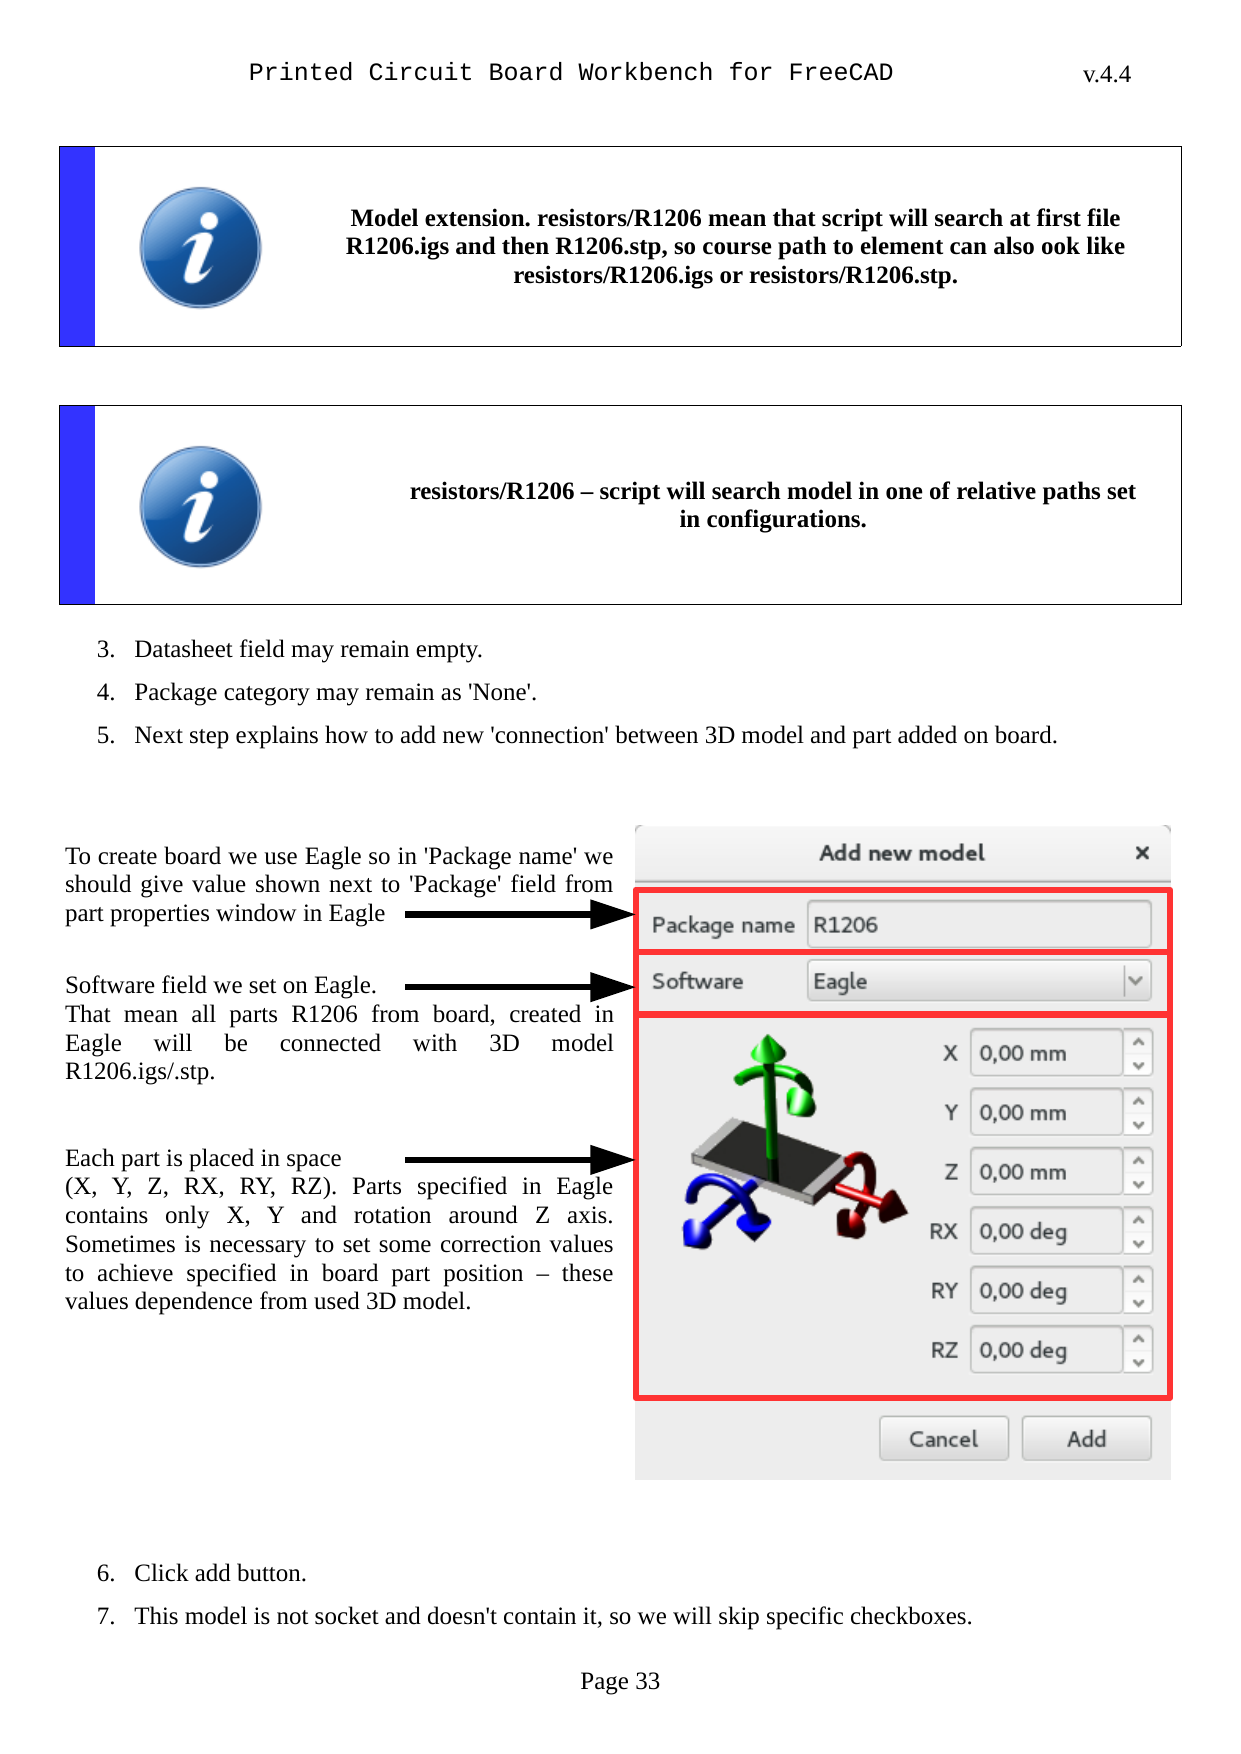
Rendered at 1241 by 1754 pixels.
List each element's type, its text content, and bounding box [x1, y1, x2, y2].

picture [635, 825, 1171, 887]
picture [135, 437, 267, 572]
picture [639, 893, 1167, 949]
list Package category may remain as 'None'. [97, 677, 1181, 706]
table_header [620, 916, 633, 985]
table_header [620, 989, 633, 1158]
table_header [1148, 406, 1181, 604]
list Click add button. [97, 1558, 1181, 1586]
picture [639, 1018, 1167, 1395]
list Next step explains how to add new 'connection' between 3D model and part added on board. [97, 720, 1181, 749]
picture [639, 955, 1167, 1011]
table_header [95, 406, 323, 604]
list Datasheet field may remain empty. [97, 634, 1181, 663]
table_header Model extension. resistors/R1206 mean that script will search at first file R1206.igs and then R1206.stp, so course path to element can also ook like resistors/R1206.igs or resistors/R1206.stp. [323, 147, 1148, 346]
table_header [95, 147, 323, 346]
picture [135, 178, 267, 313]
table_header To create board we use Eagle so in 'Package name' we should give value shown next to 'Package' field from part properties window in Eagle Software field we set on Eagle. That mean all parts R1206 from board, created in Eagle will be connected with 3D model R1206.igs/.stp. Each part is placed in space (X, Y, Z, RX, RY, RZ). Parts specified in Eagle contains only X, Y and rotation around Z axis. Sometimes is necessary to set some correction values to achieve specified in board part position – these values dependence from used 3D model. [59, 806, 620, 1514]
picture [635, 1401, 1171, 1480]
table_header [620, 806, 1181, 1514]
list This model is not socket and doesn't contain it, so we will skip specific checkboxes. [97, 1601, 1181, 1629]
table_header resistors/R1206 – script will search model in one of relative paths set in configurations. [323, 406, 1148, 604]
table_header [60, 147, 95, 346]
table_header [1148, 147, 1181, 346]
table_header [60, 406, 95, 604]
